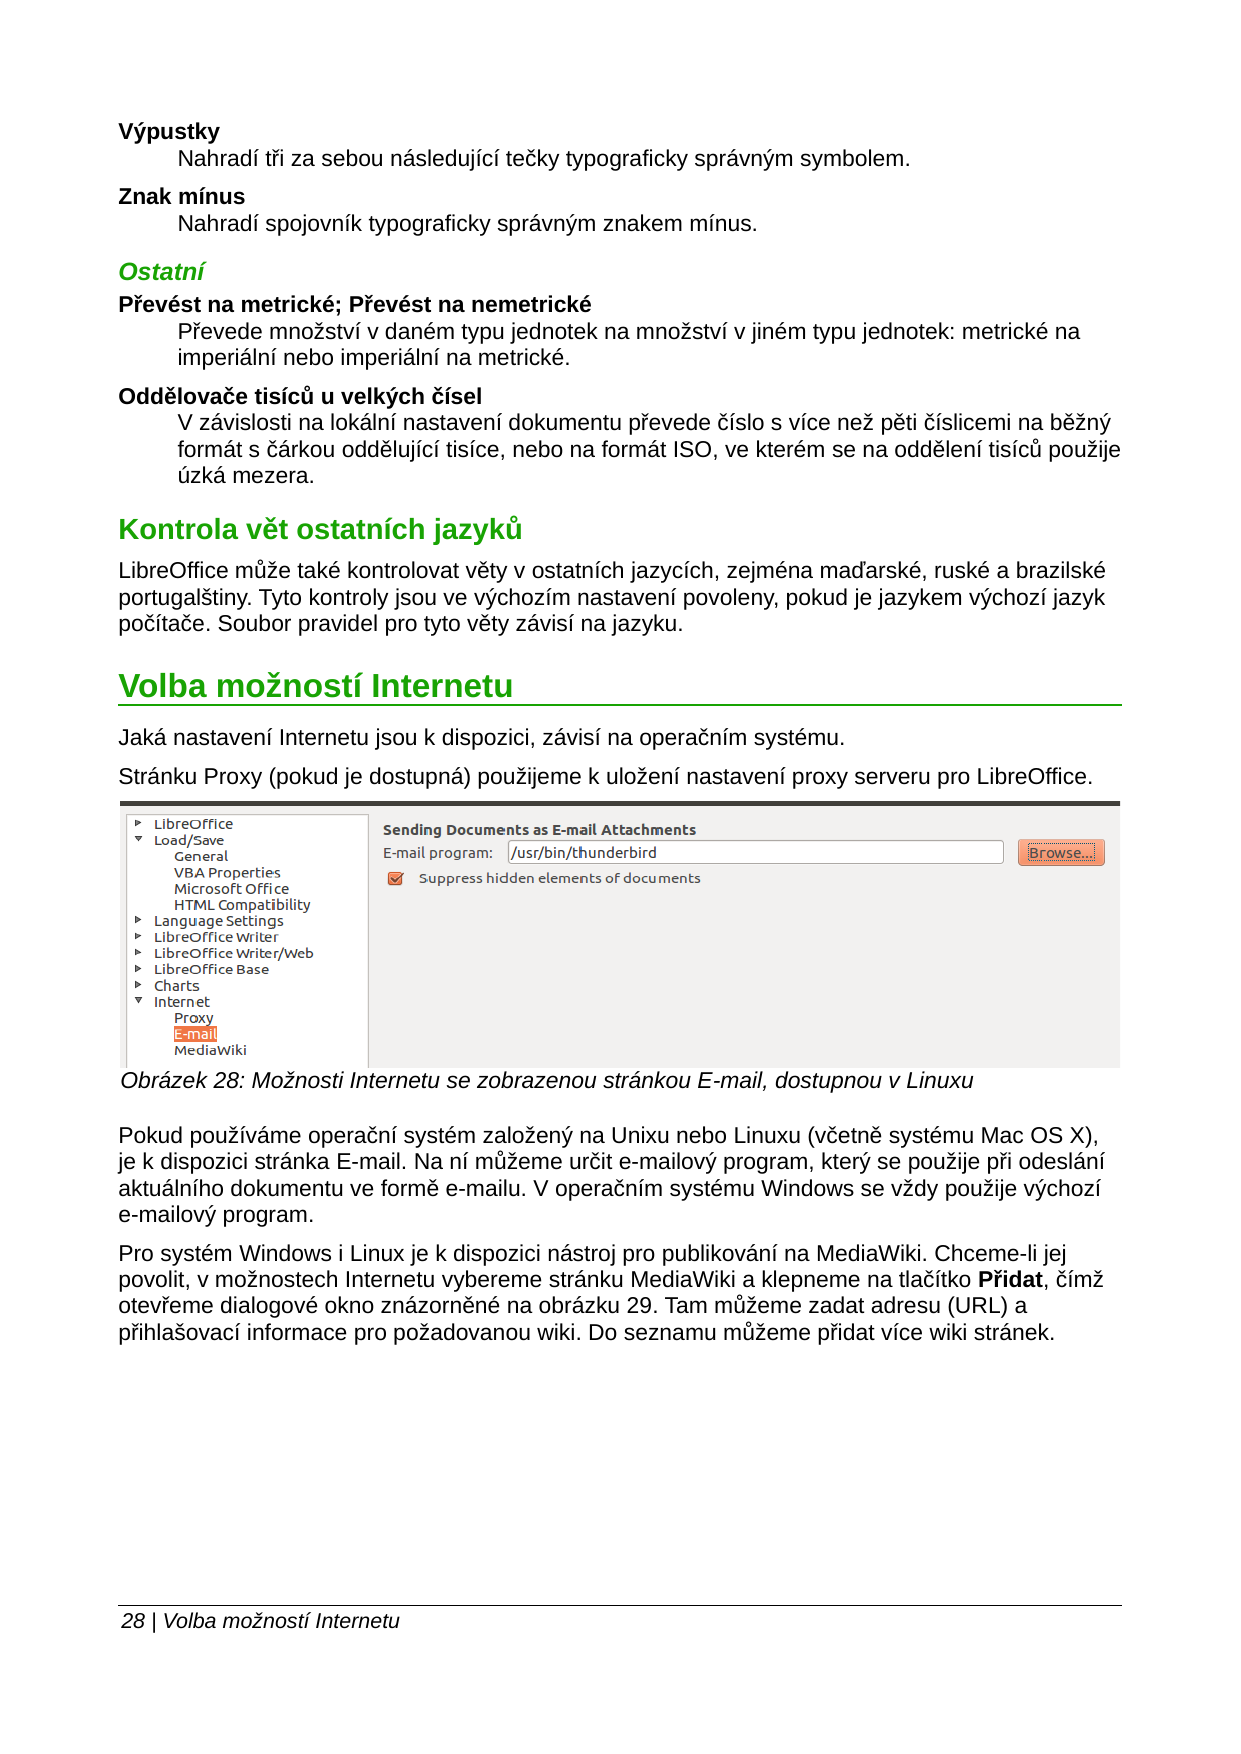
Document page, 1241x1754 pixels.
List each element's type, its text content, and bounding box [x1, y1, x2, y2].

text Obrázek 28: Možnosti Internetu se zobrazenou stránkou E-mail, dostupnou v Linuxu [120, 1068, 1120, 1094]
text Oddělovače tisíců u velkých čísel [118, 383, 1122, 409]
text Nahradí tři za sebou následující tečky typograficky správným symbolem. [177, 144, 1122, 171]
subtitle Volba možností Internetu [118, 666, 1122, 704]
text LibreOffice může také kontrolovat věty v ostatních jazycích, zejména maďarské, ruské a brazilské portugalštiny. Tyto kontroly jsou ve výchozím nastavení povoleny, pokud je jazykem výchozí jazyk počítače. Soubor pravidel pro tyto věty závisí na jazyku. [118, 557, 1122, 636]
subtitle Kontrola vět ostatních jazyků [118, 512, 1122, 546]
text V závislosti na lokální nastavení dokumentu převede číslo s více než pěti číslicemi na běžný formát s čárkou oddělující tisíce, nebo na formát ISO, ve kterém se na oddělení tisíců použije úzká mezera. [177, 409, 1122, 488]
text Převést na metrické; Převést na nemetrické [118, 291, 1122, 318]
text Stránku Proxy (pokud je dostupná) použijeme k uložení nastavení proxy serveru pro LibreOffice. [118, 763, 1122, 789]
text Výpustky [118, 118, 1122, 144]
picture [120, 801, 1121, 1068]
subtitle Ostatní [118, 257, 1122, 285]
text Znak mínus [118, 183, 1122, 210]
text Převede množství v daném typu jednotek na množství v jiném typu jednotek: metrické na imperiální nebo imperiální na metrické. [177, 318, 1122, 370]
text Pro systém Windows i Linux je k dispozici nástroj pro publikování na MediaWiki. Chceme-li jej povolit, v možnostech Internetu vybereme stránku MediaWiki a klepneme na tlačítko Přidat, čímž otevřeme dialogové okno znázorněné na obrázku 29. Tam můžeme zadat adresu (URL) a přihlašovací informace pro požadovanou wiki. Do seznamu můžeme přidat více wiki stránek. [118, 1240, 1122, 1345]
text Jaká nastavení Internetu jsou k dispozici, závisí na operačním systému. [118, 724, 1122, 750]
text Pokud používáme operační systém založený na Unixu nebo Linuxu (včetně systému Mac OS X), je k dispozici stránka E-mail. Na ní můžeme určit e-mailový program, který se použije při odeslání aktuálního dokumentu ve formě e-mailu. V operačním systému Windows se vždy použije výchozí e-mailový program. [118, 1122, 1122, 1227]
text Nahradí spojovník typograficky správným znakem mínus. [177, 210, 1122, 236]
